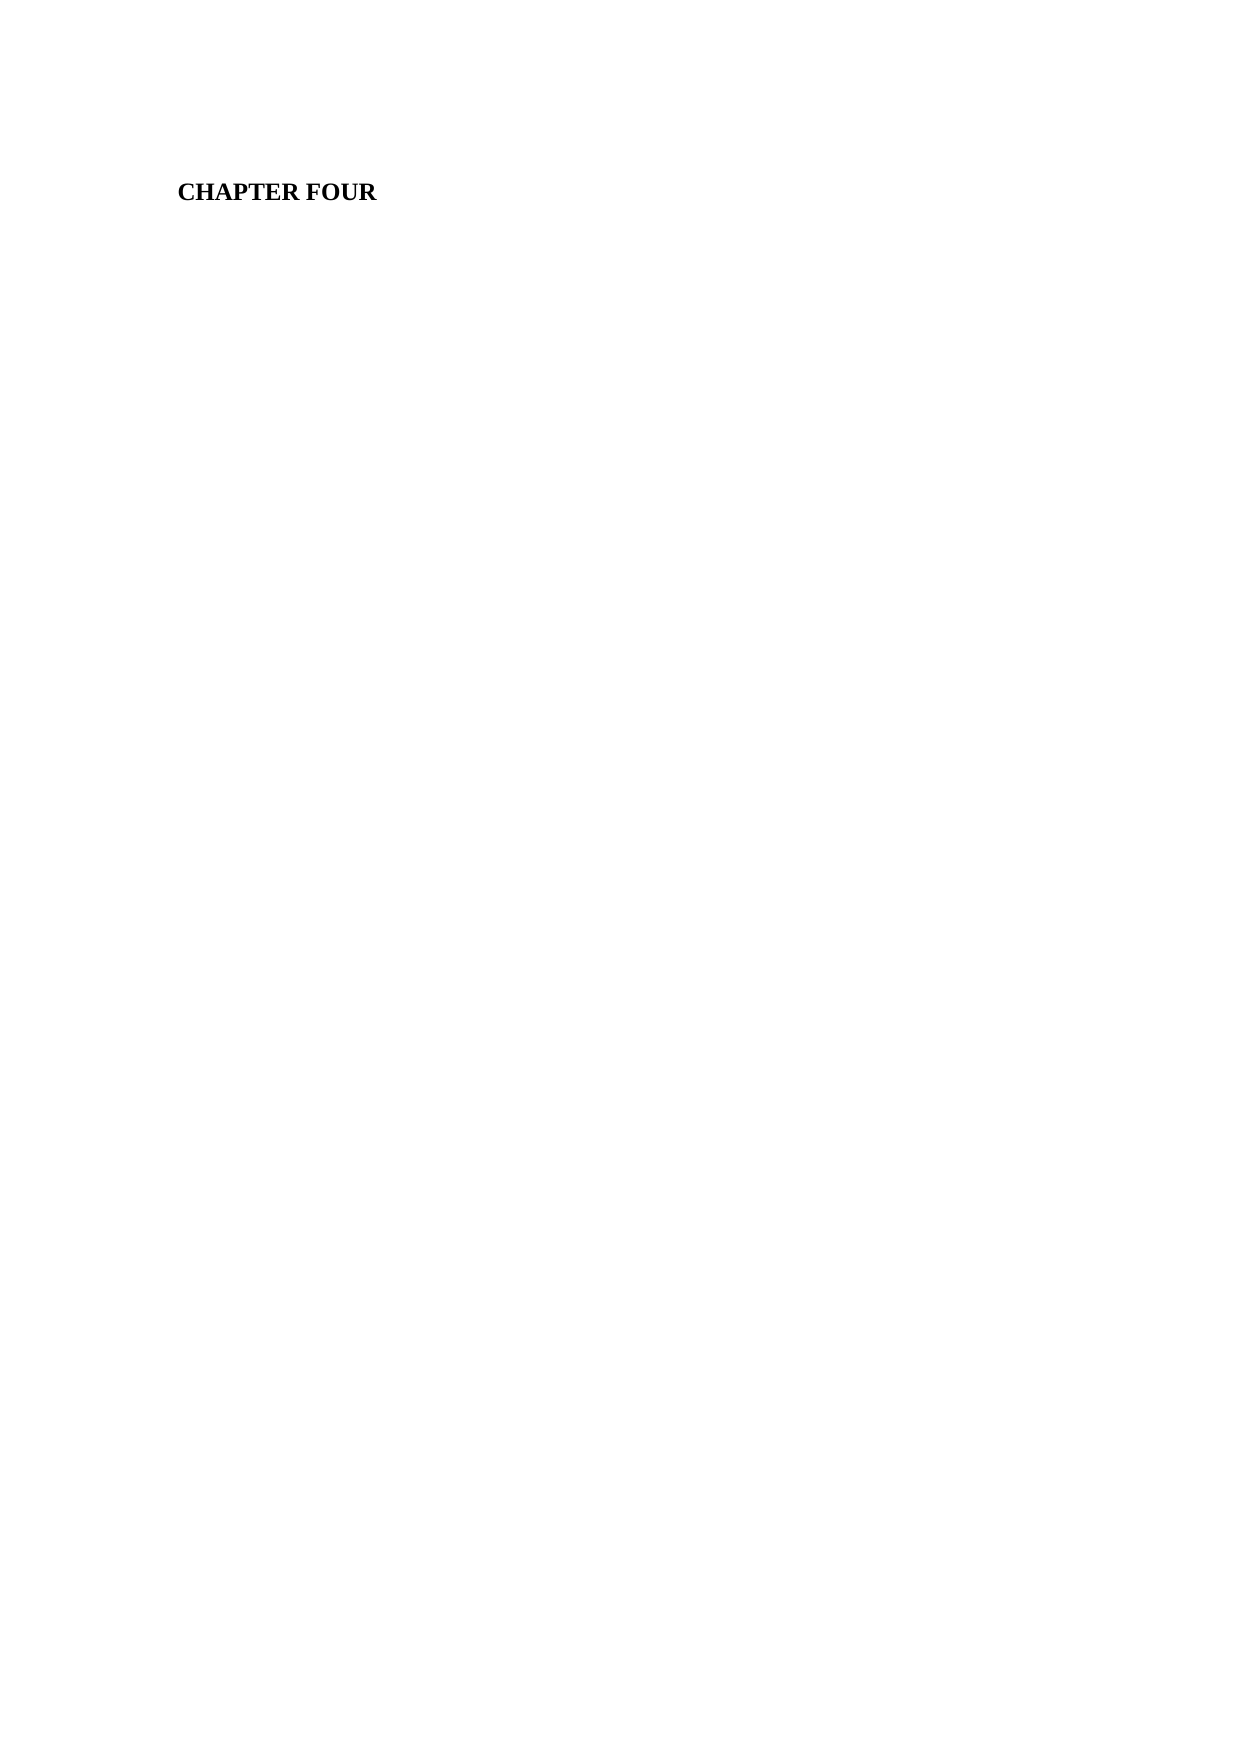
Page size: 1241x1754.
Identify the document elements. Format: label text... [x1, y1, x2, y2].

text CHAPTER FOUR [177, 177, 1063, 206]
